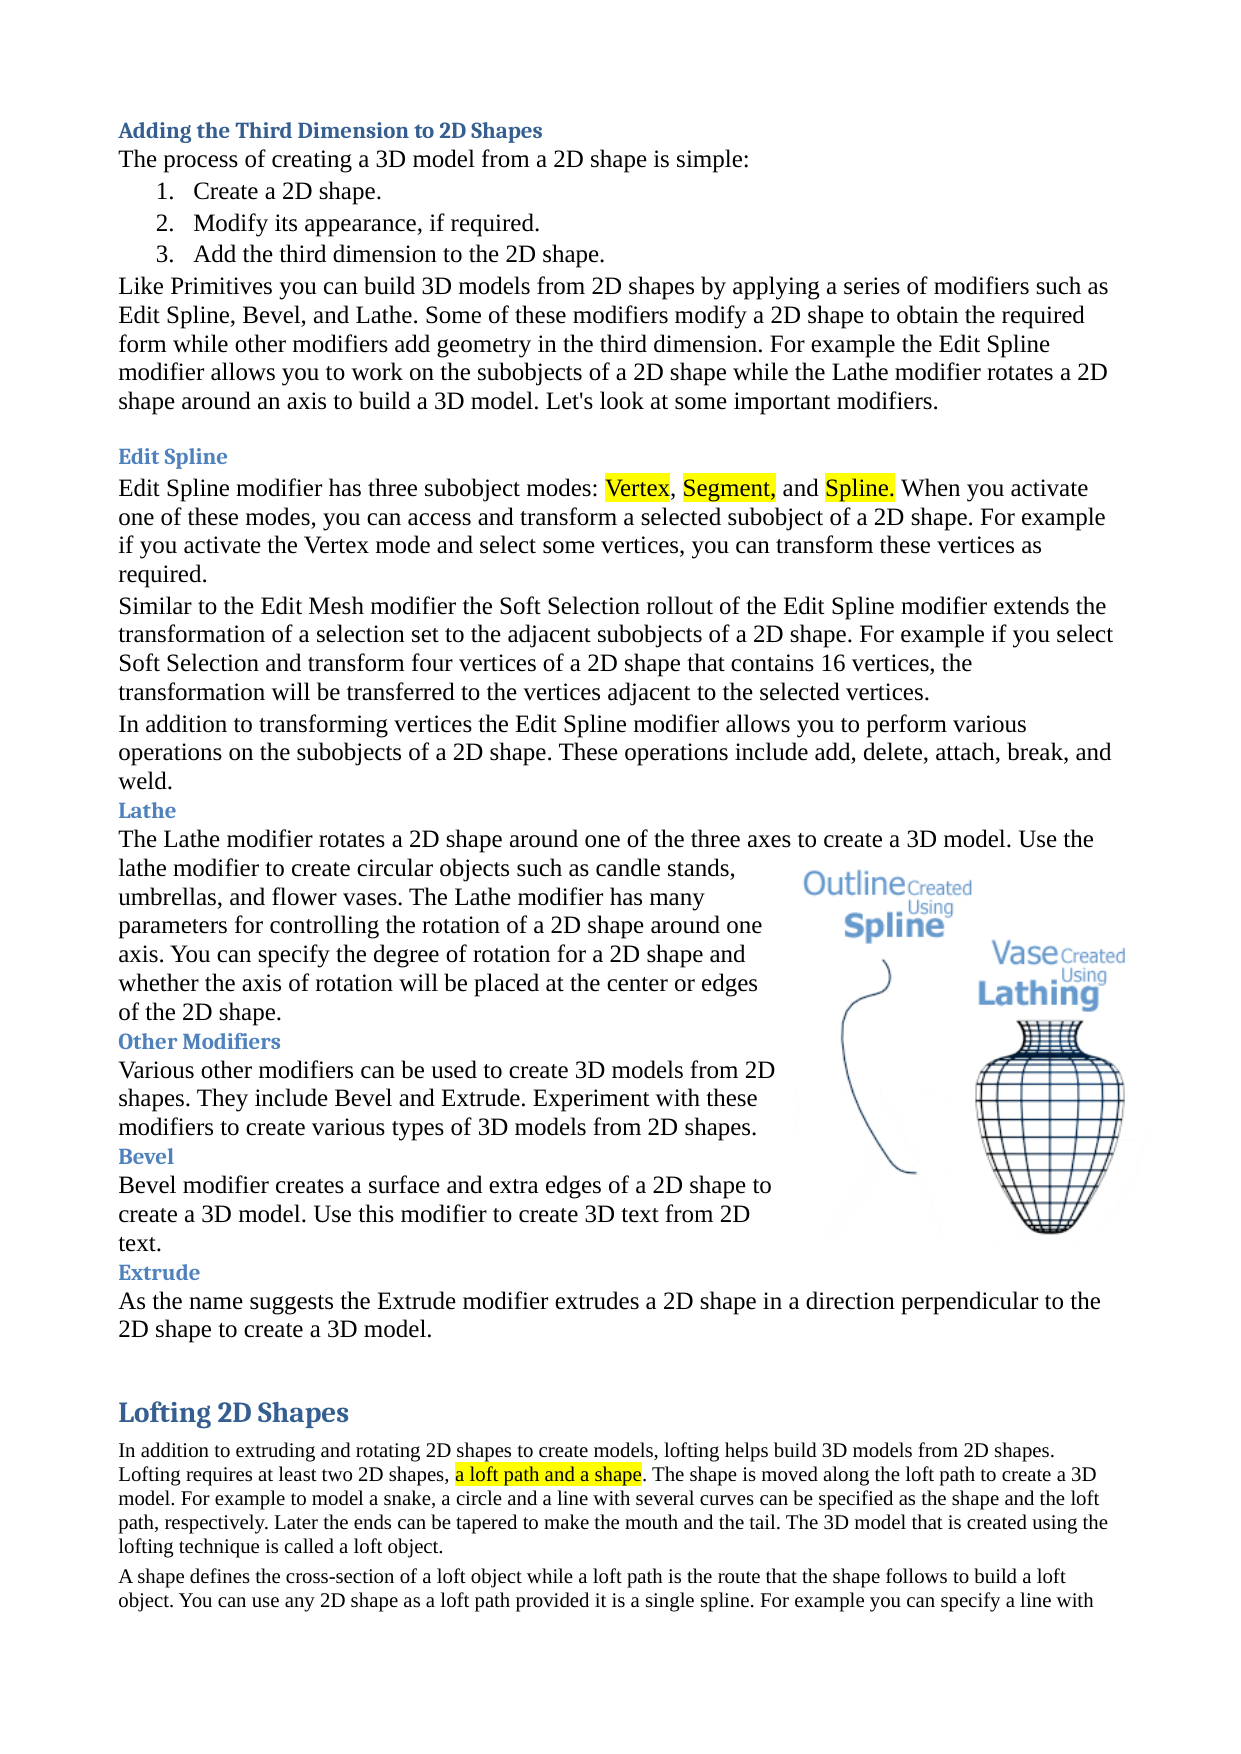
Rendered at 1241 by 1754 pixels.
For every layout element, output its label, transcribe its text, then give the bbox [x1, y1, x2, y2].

list Modify its appearance, if required. [156, 208, 1122, 237]
picture [795, 857, 1148, 1248]
subtitle Extrude [118, 1259, 1122, 1286]
text Edit Spline modifier has three subobject modes: Vertex, Segment, and Spline. When you activate one of these modes, you can access and transform a selected subobject of a 2D shape. For example if you activate the Vertex mode and select some vertices, you can transform these vertices as required. [118, 473, 1122, 588]
text The process of creating a 3D model from a 2D shape is simple: [118, 144, 1122, 173]
subtitle Lofting 2D Shapes [118, 1396, 1122, 1430]
list Create a 2D shape. [156, 176, 1122, 205]
text The Lathe modifier rotates a 2D shape around one of the three axes to create a 3D model. Use the lathe modifier to create circular objects such as candle stands, umbrellas, and flower vases. The Lathe modifier has many parameters for controlling the rotation of a 2D shape around one axis. You can specify the degree of rotation for a 2D shape and whether the axis of rotation will be placed at the center or edges of the 2D shape. [118, 824, 1122, 1026]
text As the name suggests the Extrude modifier extrudes a 2D shape in a direction perpendicular to the 2D shape to create a 3D model. [118, 1286, 1122, 1343]
text In addition to transforming vertices the Edit Spline modifier allows you to perform various operations on the subobjects of a 2D shape. These operations include add, delete, attach, break, and weld. [118, 709, 1122, 795]
subtitle Bevel [118, 1144, 795, 1170]
text Bevel modifier creates a surface and extra edges of a 2D shape to create a 3D model. Use this modifier to create 3D text from 2D text. [118, 1170, 1122, 1257]
text Similar to the Edit Mesh modifier the Soft Selection rollout of the Edit Spline modifier extends the transformation of a selection set to the adjacent subobjects of a 2D shape. For example if you select Soft Selection and transform four vertices of a 2D shape that contains 16 vertices, the transformation will be transferred to the vertices adjacent to the selected vertices. [118, 591, 1122, 706]
text In addition to extruding and rotating 2D shapes to create models, lofting helps build 3D models from 2D shapes. Lofting requires at least two 2D shapes, a loft path and a shape. The shape is moved along the loft path to create a 3D model. For example to model a snake, a circle and a line with several curves can be specified as the shape and the loft path, respectively. Later the ends can be tapered to make the mouth and the tail. The 3D model that is created using the lofting technique is called a loft object. [118, 1438, 1122, 1558]
subtitle Lathe [118, 798, 1122, 824]
subtitle Other Modifiers [118, 1028, 795, 1055]
text Like Primitives you can build 3D models from 2D shapes by applying a series of modifiers such as Edit Spline, Bevel, and Lathe. Some of these modifiers modify a 2D shape to obtain the required form while other modifiers add geometry in the third dimension. For example the Edit Spline modifier allows you to work on the subobjects of a 2D shape while the Lathe modifier rotates a 2D shape around an axis to build a 3D model. Let's look at some important modifiers. Edit Spline [118, 271, 1122, 470]
subtitle Adding the Third Dimension to 2D Shapes [118, 118, 1122, 144]
text Various other modifiers can be used to create 3D models from 2D shapes. They include Bevel and Extrude. Experiment with these modifiers to create various types of 3D models from 2D shapes. [118, 1055, 795, 1141]
list Add the third dimension to the 2D shape. [156, 239, 1122, 268]
text A shape defines the cross-section of a loft object while a loft path is the route that the shape follows to build a loft object. You can use any 2D shape as a loft path provided it is a single spline. For example you can specify a line with [118, 1564, 1122, 1612]
